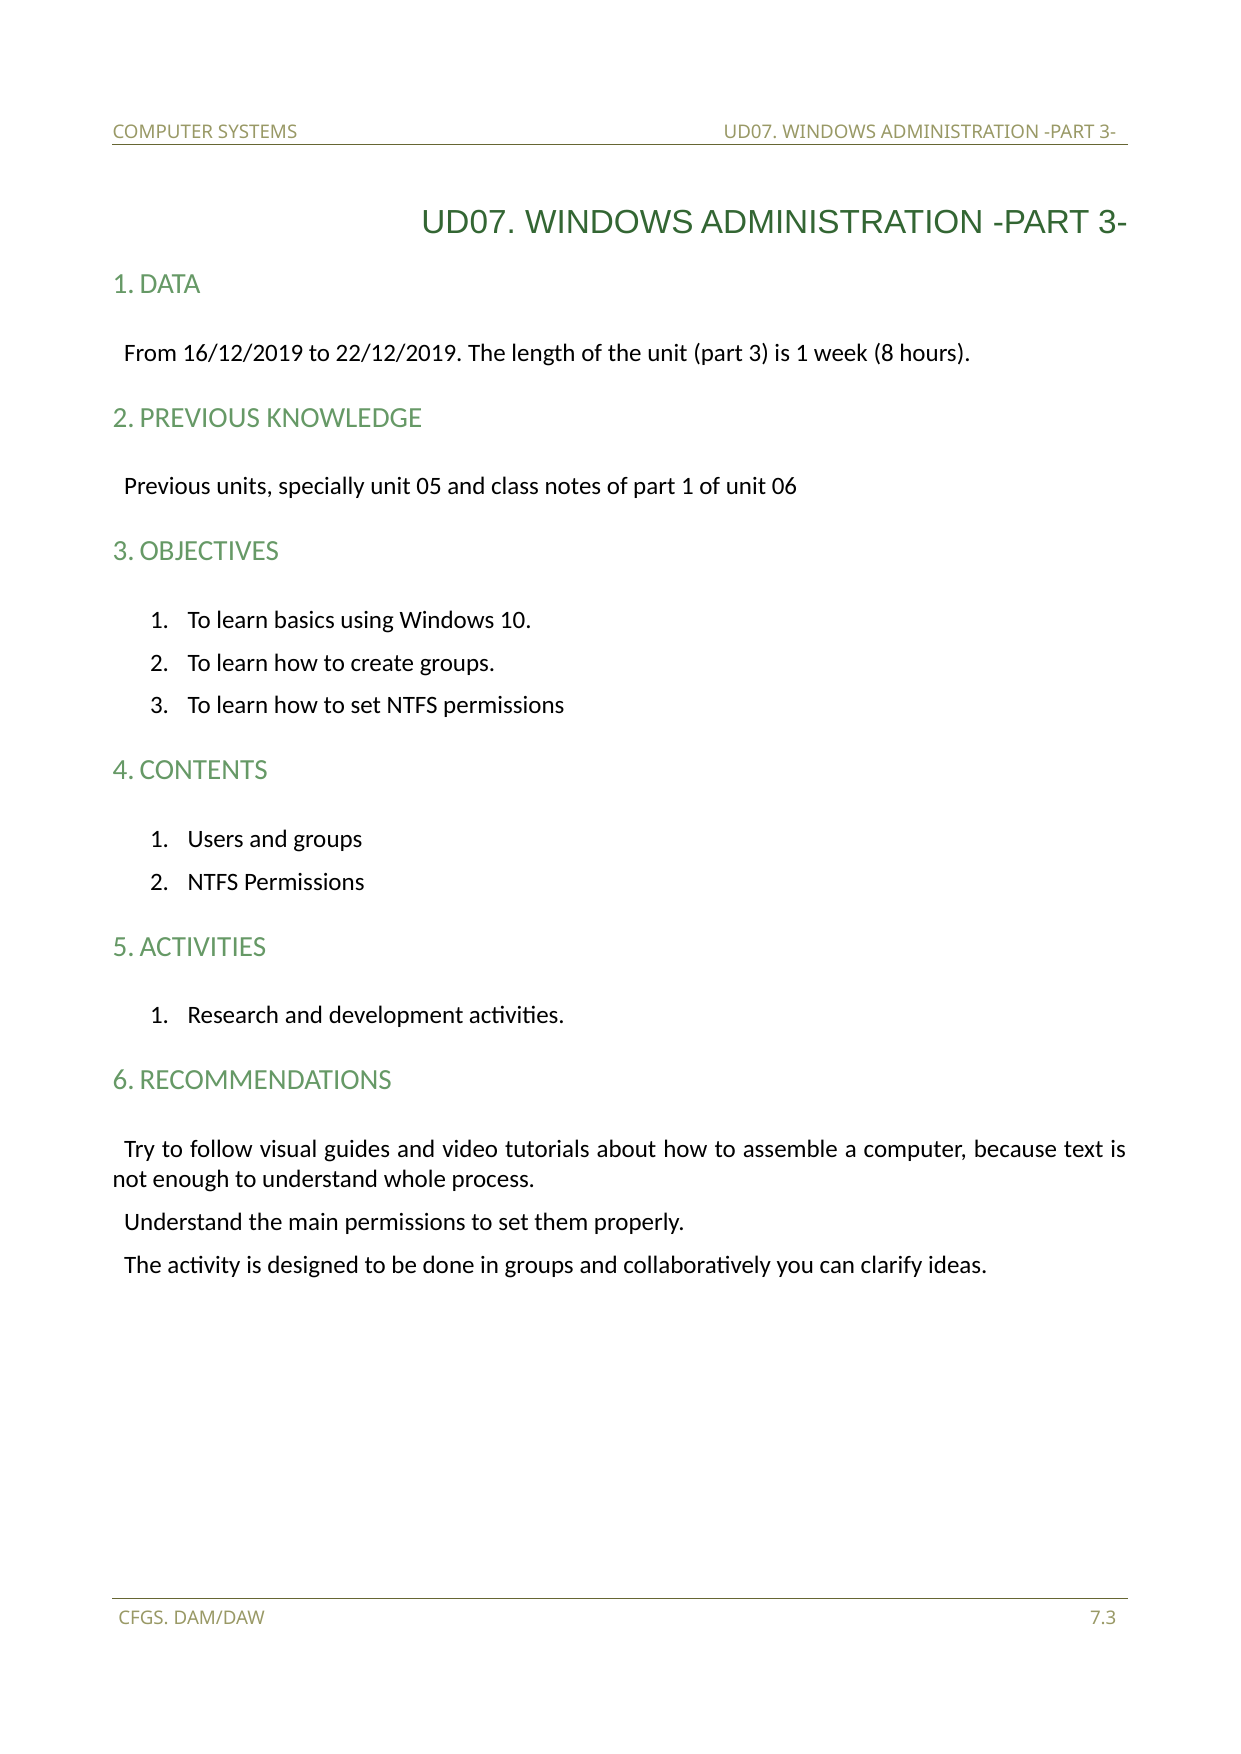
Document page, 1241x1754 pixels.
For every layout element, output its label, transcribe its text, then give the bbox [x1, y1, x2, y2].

list To learn basics using Windows 10. [150, 604, 1128, 634]
list NTFS Permissions [150, 866, 1128, 896]
subtitle Objectives [112, 532, 1128, 568]
text Previous units, specially unit 05 and class notes of part 1 of unit 06 [112, 470, 1128, 501]
list To learn how to create groups. [150, 647, 1128, 677]
text Understand the main permissions to set them properly. [112, 1206, 1128, 1237]
subtitle Activities [112, 928, 1128, 963]
list Research and development activities. [150, 999, 1128, 1030]
list Users and groups [150, 823, 1128, 853]
text UD07. Windows administration -Part 3- [112, 202, 1128, 240]
subtitle Previous knowledge [112, 399, 1128, 434]
text Try to follow visual guides and video tutorials about how to assemble a computer, because text is not enough to understand whole process. [112, 1133, 1128, 1194]
subtitle Contents [112, 751, 1128, 787]
text The activity is designed to be done in groups and collaboratively you can clarify ideas. [112, 1249, 1128, 1280]
subtitle Data [112, 265, 1128, 301]
subtitle Recommendations [112, 1061, 1128, 1097]
text From 16/12/2019 to 22/12/2019. The length of the unit (part 3) is 1 week (8 hours). [112, 337, 1128, 367]
list To learn how to set NTFS permissions [150, 689, 1128, 720]
